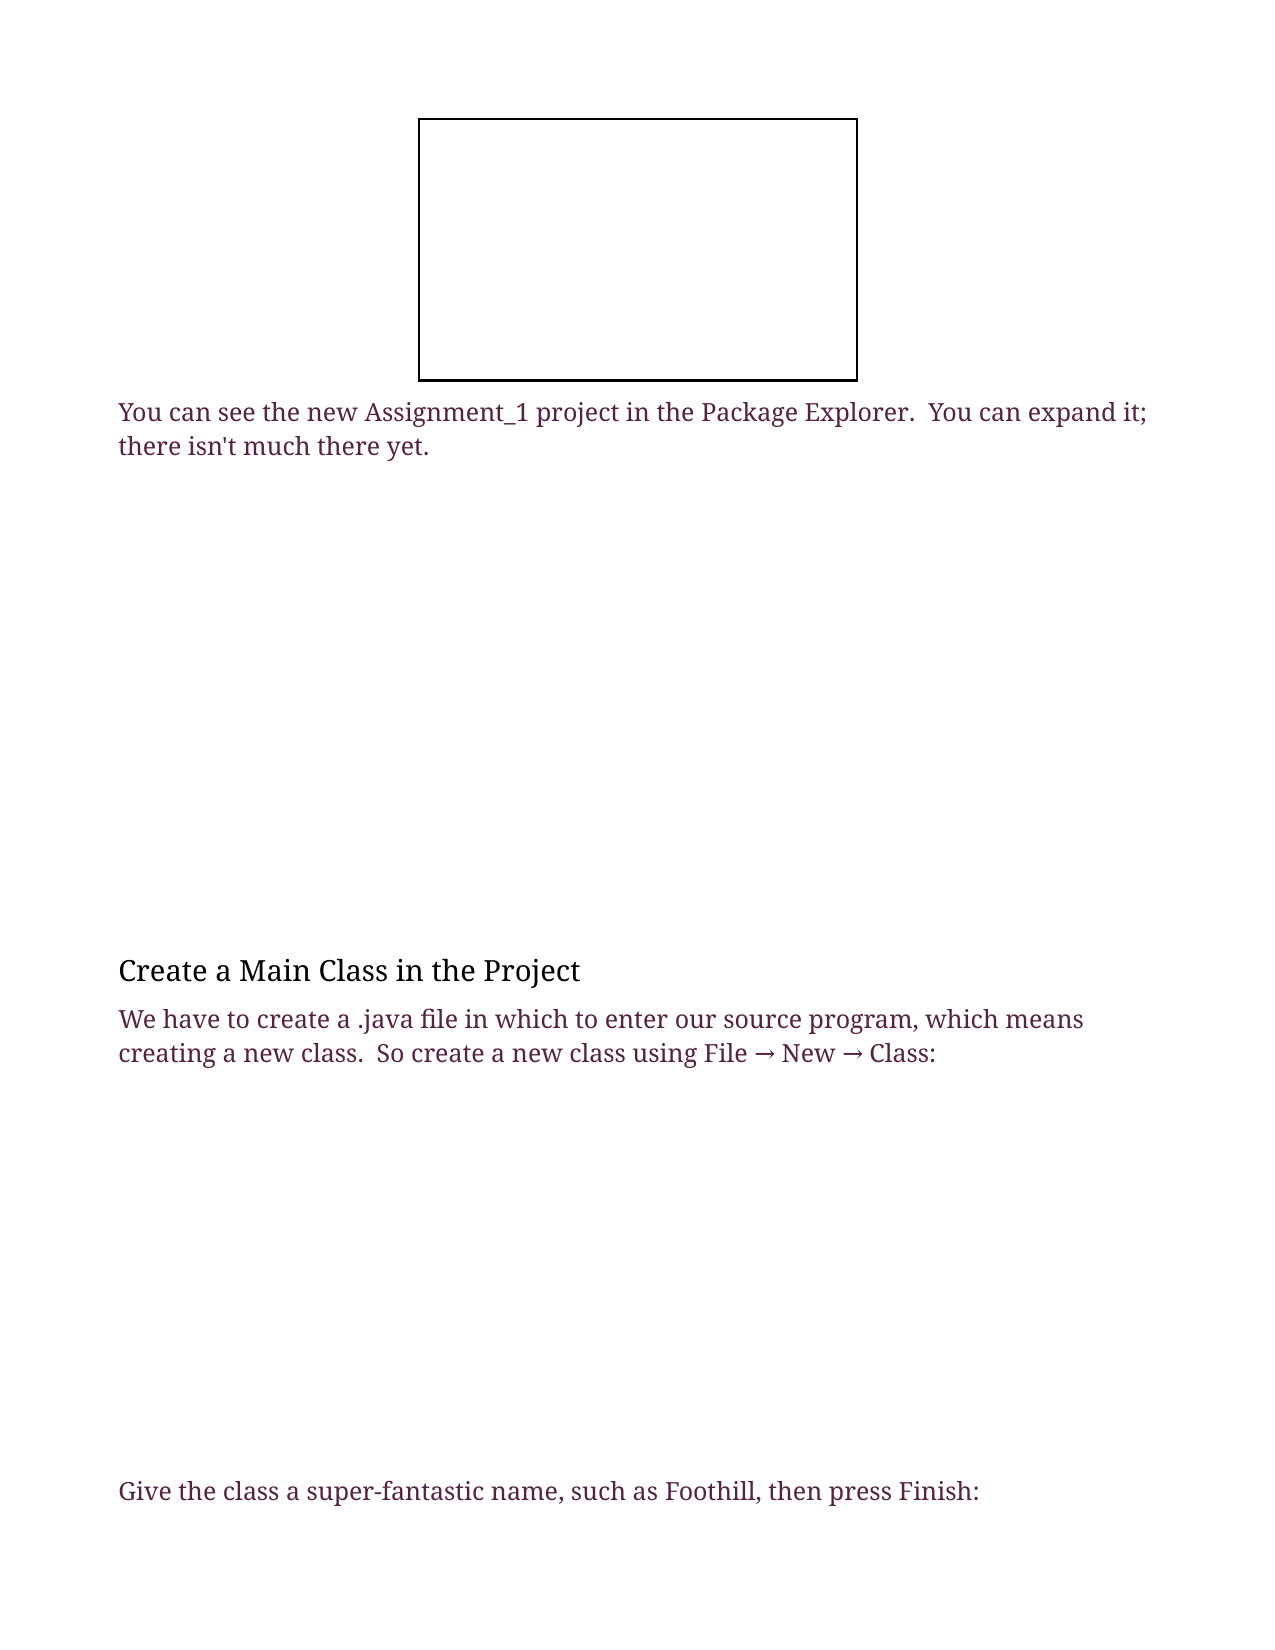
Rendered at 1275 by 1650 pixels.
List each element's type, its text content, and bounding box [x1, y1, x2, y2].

text Give the class a super-fantastic name, such as Foothill, then press Finish: [118, 1473, 1157, 1507]
text [420, 120, 856, 379]
text You can see the new Assignment_1 project in the Package Explorer. You can expand it; there isn't much there yet. [118, 394, 1157, 462]
text [858, 118, 1157, 382]
text [118, 118, 418, 382]
text We have to create a .java file in which to enter our source program, which means creating a new class. So create a new class using File → New → Class: [118, 1002, 1157, 1070]
subtitle Create a Main Class in the Project [118, 950, 1157, 989]
